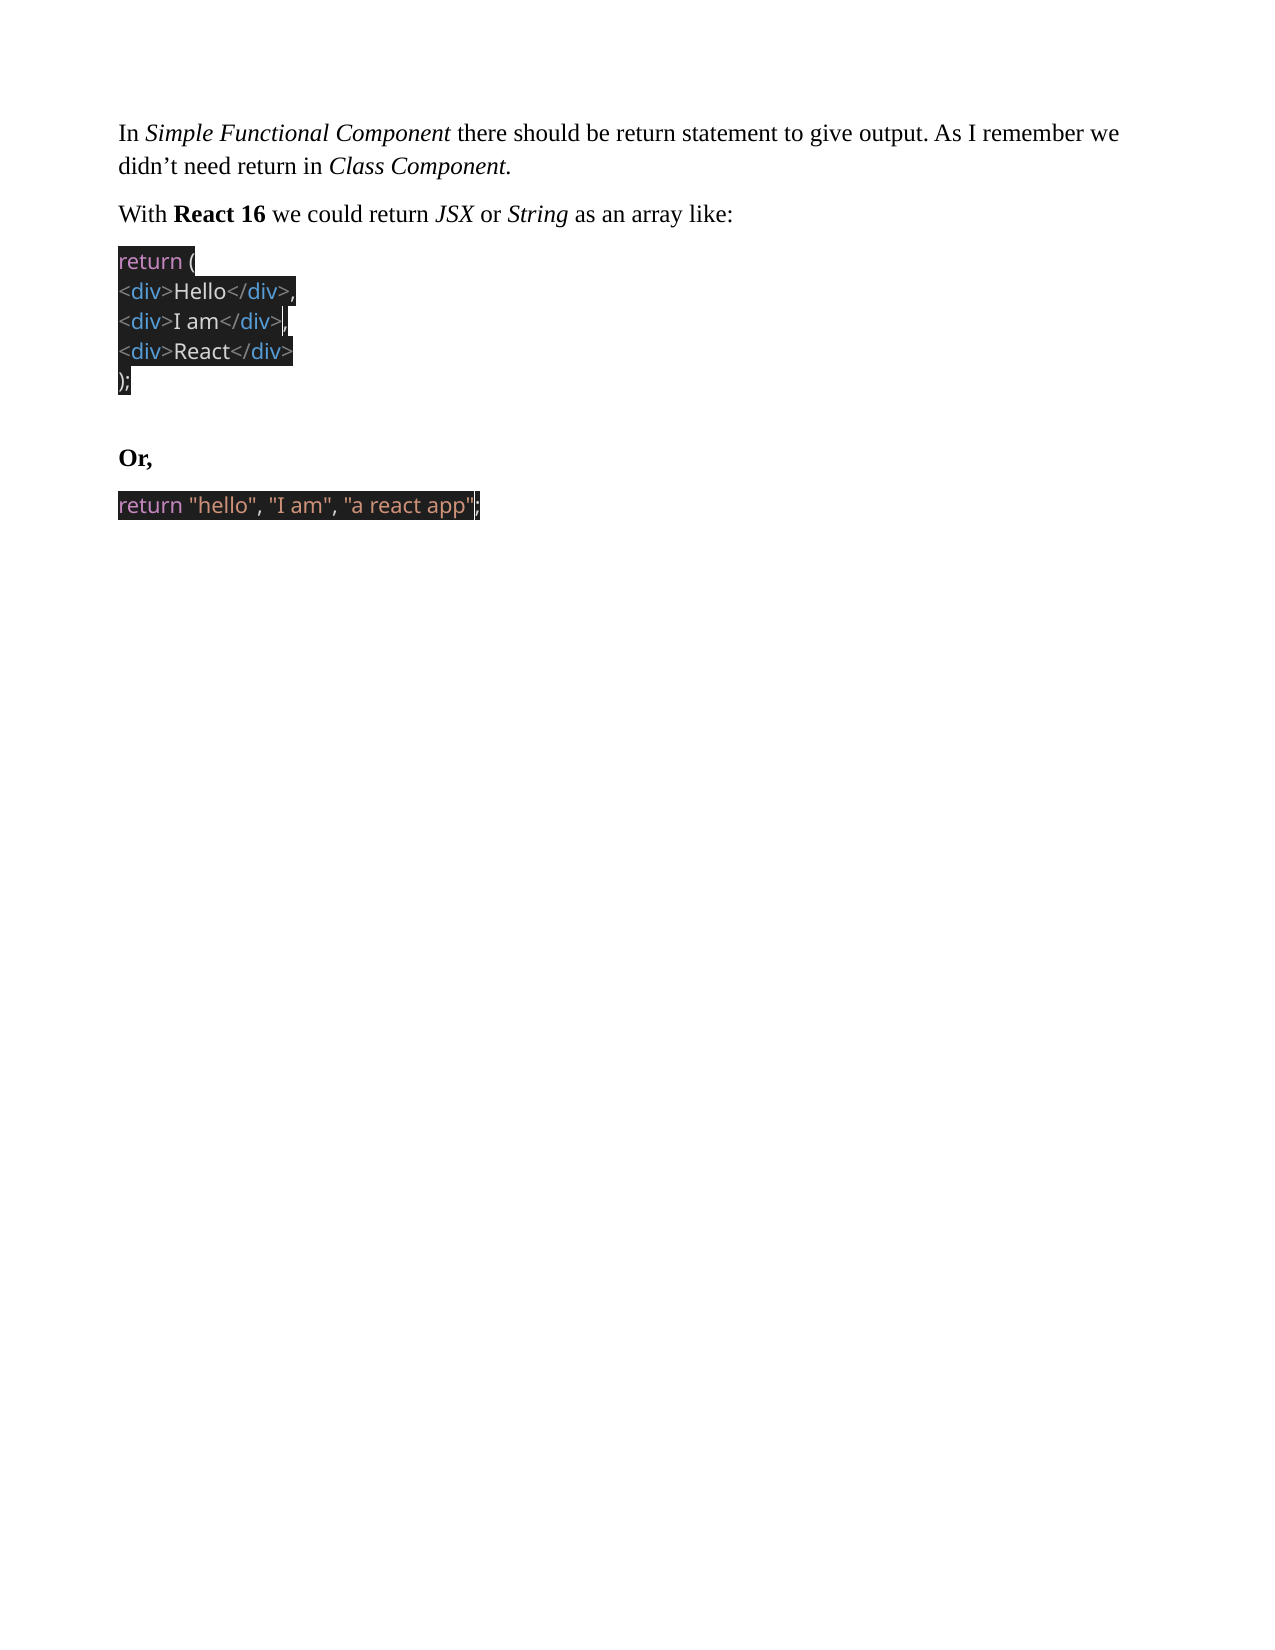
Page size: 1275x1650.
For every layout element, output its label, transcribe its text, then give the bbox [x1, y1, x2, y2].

text In Simple Functional Component there should be return statement to give output. As I remember we didn’t need return in Class Component. [118, 118, 1157, 180]
text return ( [118, 246, 1157, 276]
text return "hello", "I am", "a react app"; [118, 491, 1157, 520]
text <div>React</div> [118, 336, 1157, 366]
text ); [118, 366, 1157, 395]
text <div>I am</div>, [118, 306, 1157, 336]
text With React 16 we could return JSX or String as an array like: [118, 199, 1157, 227]
text Or, [118, 443, 1157, 472]
text <div>Hello</div>, [118, 276, 1157, 306]
